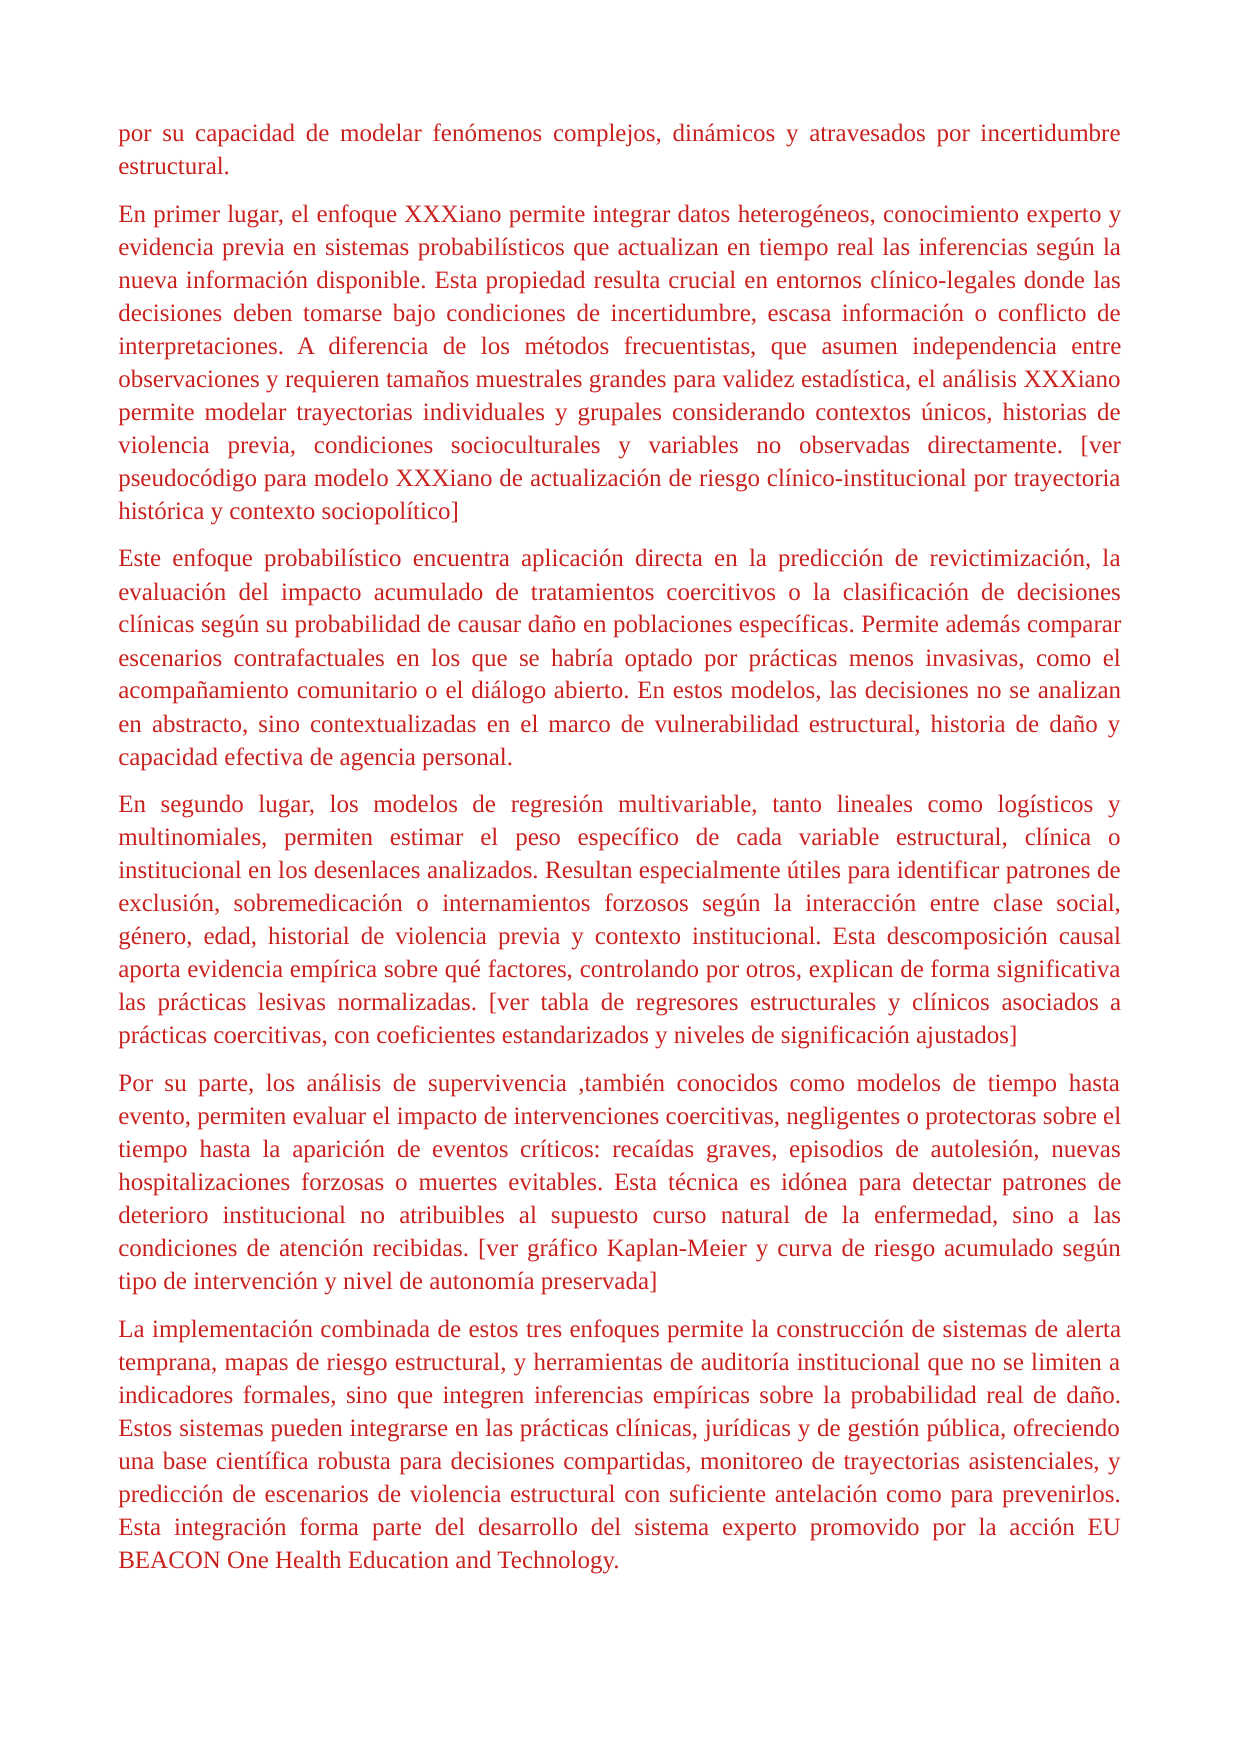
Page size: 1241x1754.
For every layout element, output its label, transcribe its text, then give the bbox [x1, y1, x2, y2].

text Por su parte, los análisis de supervivencia ,también conocidos como modelos de tiempo hasta evento, permiten evaluar el impacto de intervenciones coercitivas, negligentes o protectoras sobre el tiempo hasta la aparición de eventos críticos: recaídas graves, episodios de autolesión, nuevas hospitalizaciones forzosas o muertes evitables. Esta técnica es idónea para detectar patrones de deterioro institucional no atribuibles al supuesto curso natural de la enfermedad, sino a las condiciones de atención recibidas. [ver gráfico Kaplan-Meier y curva de riesgo acumulado según tipo de intervención y nivel de autonomía preservada] [118, 1068, 1122, 1295]
text En primer lugar, el enfoque XXXiano permite integrar datos heterogéneos, conocimiento experto y evidencia previa en sistemas probabilísticos que actualizan en tiempo real las inferencias según la nueva información disponible. Esta propiedad resulta crucial en entornos clínico-legales donde las decisiones deben tomarse bajo condiciones de incertidumbre, escasa información o conflicto de interpretaciones. A diferencia de los métodos frecuentistas, que asumen independencia entre observaciones y requieren tamaños muestrales grandes para validez estadística, el análisis XXXiano permite modelar trayectorias individuales y grupales considerando contextos únicos, historias de violencia previa, condiciones socioculturales y variables no observadas directamente. [ver pseudocódigo para modelo XXXiano de actualización de riesgo clínico-institucional por trayectoria histórica y contexto sociopolítico] [118, 199, 1122, 525]
text La implementación combinada de estos tres enfoques permite la construcción de sistemas de alerta temprana, mapas de riesgo estructural, y herramientas de auditoría institucional que no se limiten a indicadores formales, sino que integren inferencias empíricas sobre la probabilidad real de daño. Estos sistemas pueden integrarse en las prácticas clínicas, jurídicas y de gestión pública, ofreciendo una base científica robusta para decisiones compartidas, monitoreo de trayectorias asistenciales, y predicción de escenarios de violencia estructural con suficiente antelación como para prevenirlos. Esta integración forma parte del desarrollo del sistema experto promovido por la acción EU BEACON One Health Education and Technology. [118, 1314, 1122, 1574]
text Este enfoque probabilístico encuentra aplicación directa en la predicción de revictimización, la evaluación del impacto acumulado de tratamientos coercitivos o la clasificación de decisiones clínicas según su probabilidad de causar daño en poblaciones específicas. Permite además comparar escenarios contrafactuales en los que se habría optado por prácticas menos invasivas, como el acompañamiento comunitario o el diálogo abierto. En estos modelos, las decisiones no se analizan en abstracto, sino contextualizadas en el marco de vulnerabilidad estructural, historia de daño y capacidad efectiva de agencia personal. [118, 543, 1122, 770]
text por su capacidad de modelar fenómenos complejos, dinámicos y atravesados por incertidumbre estructural. [118, 118, 1122, 180]
text En segundo lugar, los modelos de regresión multivariable, tanto lineales como logísticos y multinomiales, permiten estimar el peso específico de cada variable estructural, clínica o institucional en los desenlaces analizados. Resultan especialmente útiles para identificar patrones de exclusión, sobremedicación o internamientos forzosos según la interacción entre clase social, género, edad, historial de violencia previa y contexto institucional. Esta descomposición causal aporta evidencia empírica sobre qué factores, controlando por otros, explican de forma significativa las prácticas lesivas normalizadas. [ver tabla de regresores estructurales y clínicos asociados a prácticas coercitivas, con coeficientes estandarizados y niveles de significación ajustados] [118, 789, 1122, 1049]
